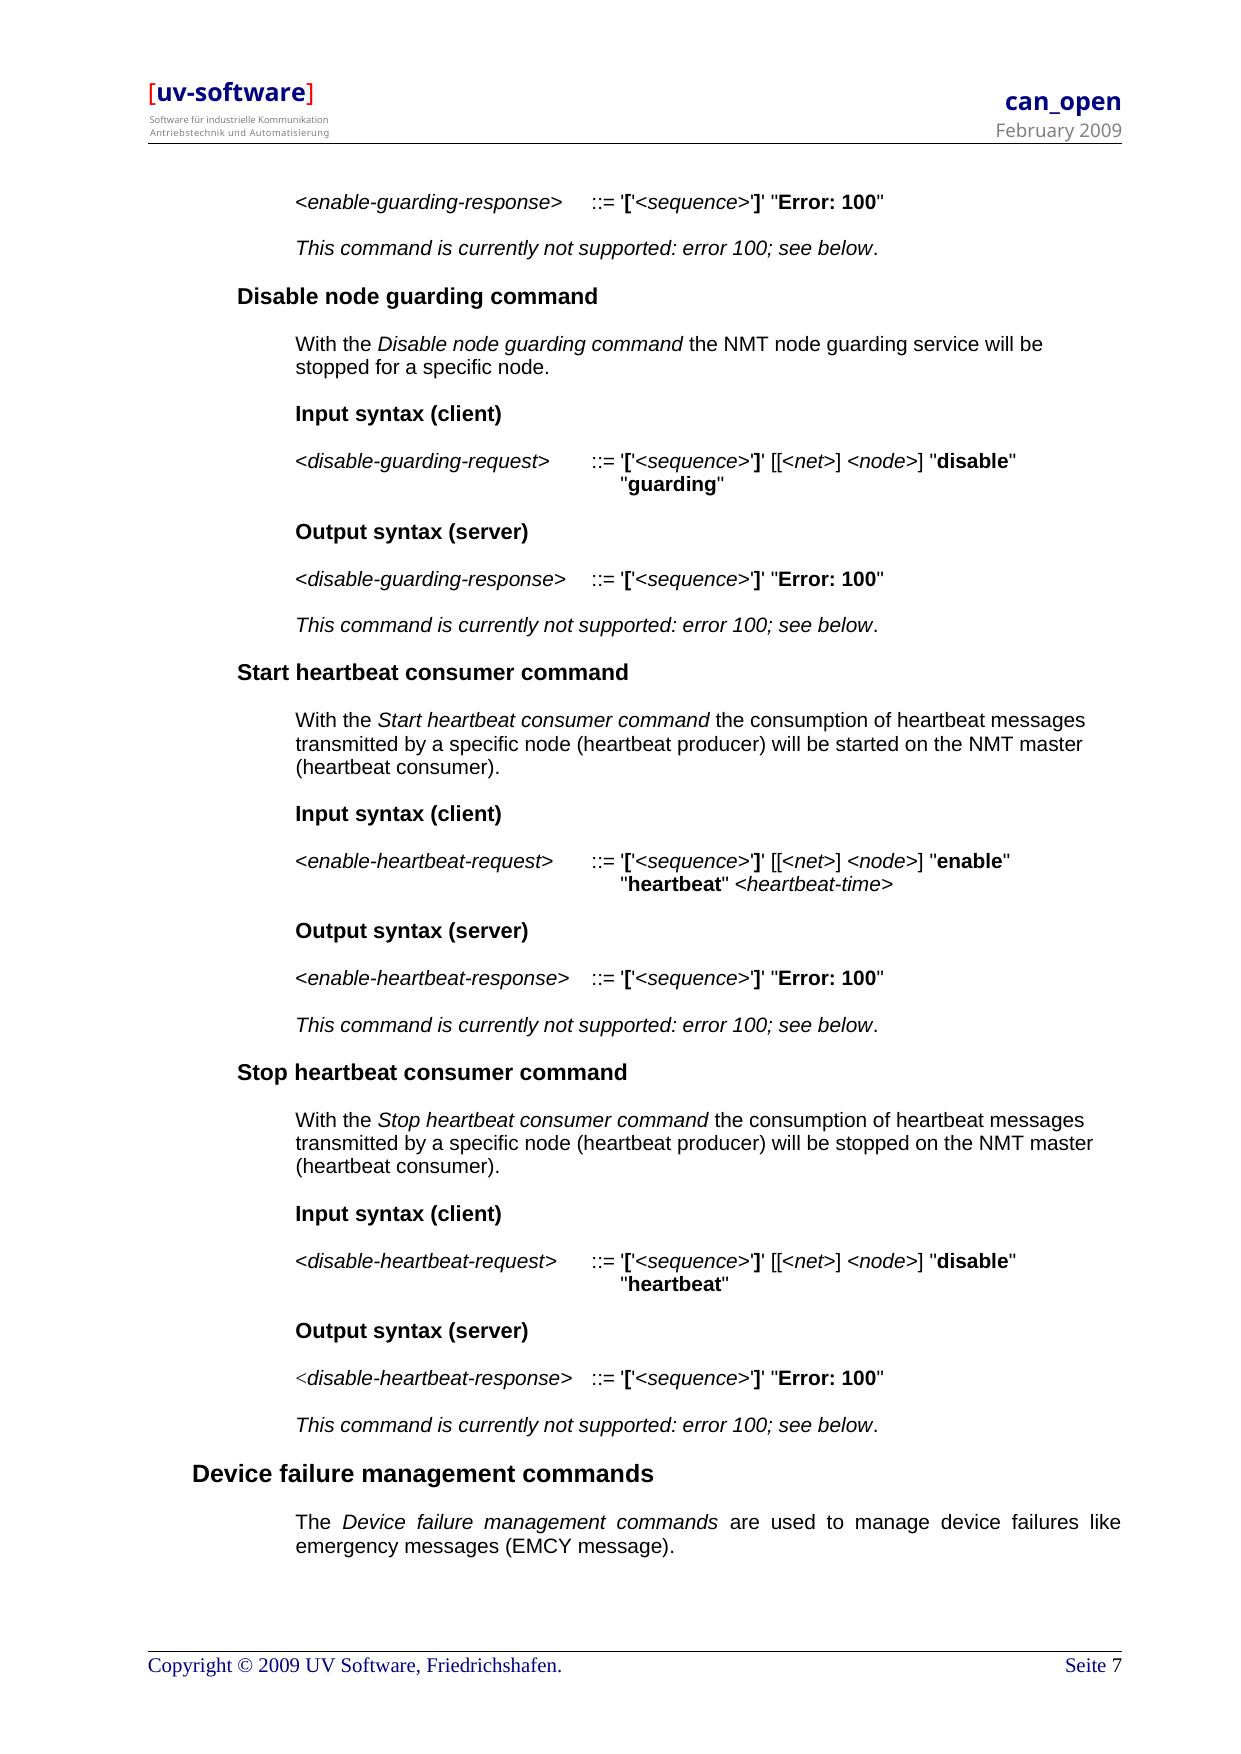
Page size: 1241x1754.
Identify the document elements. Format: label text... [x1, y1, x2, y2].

text Stop heartbeat consumer command [237, 1060, 1122, 1085]
text Input syntax (client) [295, 1202, 1122, 1226]
text Output syntax (server) [295, 1319, 1122, 1343]
text Start heartbeat consumer command [237, 660, 1122, 686]
text <enable-heartbeat-response> ::= '['<sequence>']' "Error: 100" [295, 967, 1122, 990]
text Input syntax (client) [295, 802, 1122, 826]
text With the Stop heartbeat consumer command the consumption of heartbeat messages transmitted by a specific node (heartbeat producer) will be stopped on the NMT master (heartbeat consumer). [295, 1109, 1122, 1178]
text <disable-heartbeat-request> ::= '['<sequence>']' [[<net>] <node>] "disable" "heartbeat" [295, 1249, 1122, 1296]
text Device failure management commands [192, 1460, 1122, 1488]
text <enable-heartbeat-request> ::= '['<sequence>']' [[<net>] <node>] "enable" "heartbeat" <heartbeat-time> [295, 849, 1122, 896]
text <disable-heartbeat-response> ::= '['<sequence>']' "Error: 100" [295, 1367, 1122, 1390]
text <disable-guarding-request> ::= '['<sequence>']' [[<net>] <node>] "disable" "guarding" [295, 450, 1122, 496]
text Input syntax (client) [295, 402, 1122, 426]
text <disable-guarding-response> ::= '['<sequence>']' "Error: 100" [295, 567, 1122, 590]
text This command is currently not supported: error 100; see below. [295, 237, 1122, 260]
text <enable-guarding-response> ::= '['<sequence>']' "Error: 100" [295, 191, 1122, 214]
text Output syntax (server) [295, 919, 1122, 944]
text Disable node guarding command [237, 283, 1122, 309]
text The Device failure management commands are used to manage device failures like emergency messages (EMCY message). [295, 1511, 1122, 1557]
text This command is currently not supported: error 100; see below. [295, 613, 1122, 637]
text Output syntax (server) [295, 519, 1122, 544]
text With the Disable node guarding command the NMT node guarding service will be stopped for a specific node. [295, 332, 1122, 379]
text This command is currently not supported: error 100; see below. [295, 1013, 1122, 1037]
text With the Start heartbeat consumer command the consumption of heartbeat messages transmitted by a specific node (heartbeat producer) will be started on the NMT master (heartbeat consumer). [295, 709, 1122, 778]
text This command is currently not supported: error 100; see below. [295, 1413, 1122, 1437]
